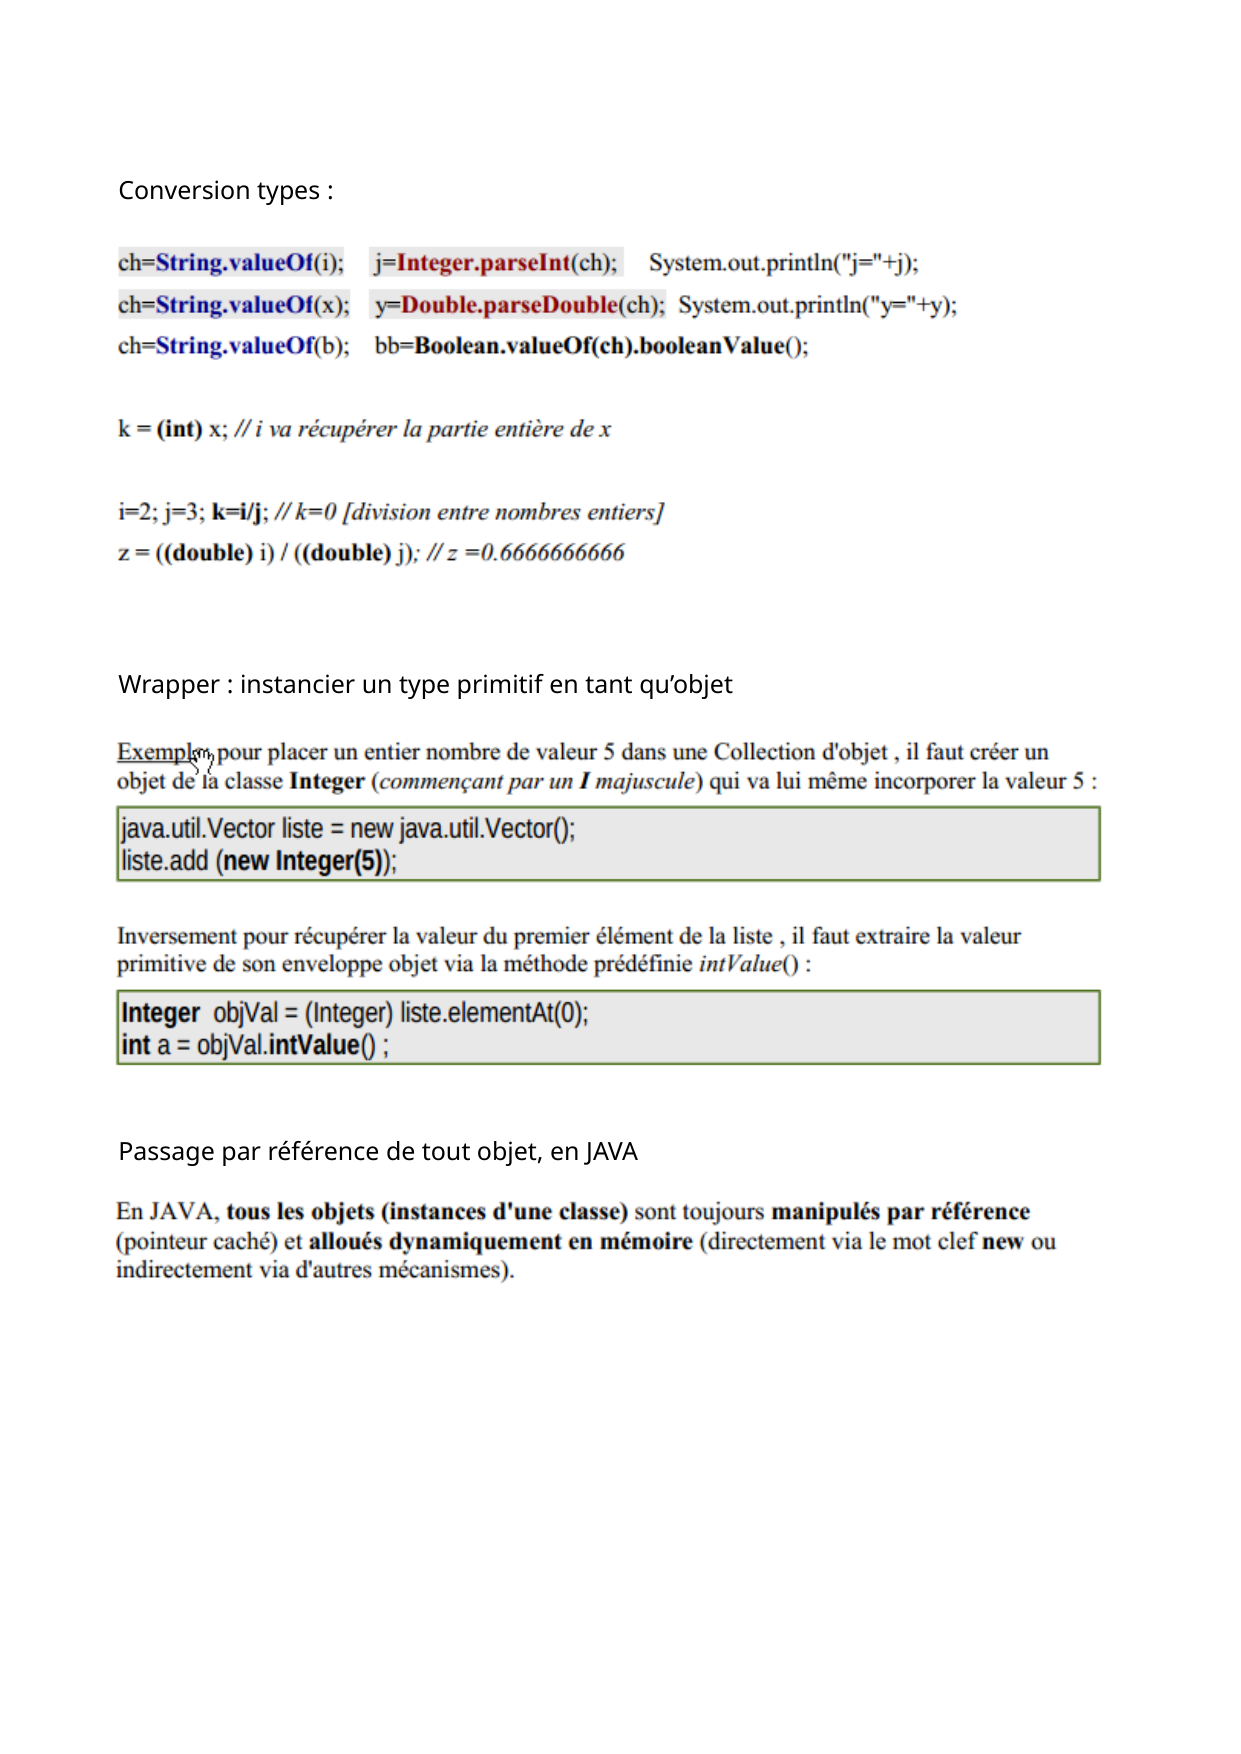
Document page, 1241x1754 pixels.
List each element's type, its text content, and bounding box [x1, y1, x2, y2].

picture [108, 233, 970, 581]
text Conversion types : [118, 173, 1122, 207]
text Wrapper : instancier un type primitif en tant qu’objet [118, 667, 1122, 701]
picture [107, 729, 1112, 1079]
text Passage par référence de tout objet, en JAVA [118, 1133, 1122, 1167]
picture [104, 1188, 1083, 1306]
